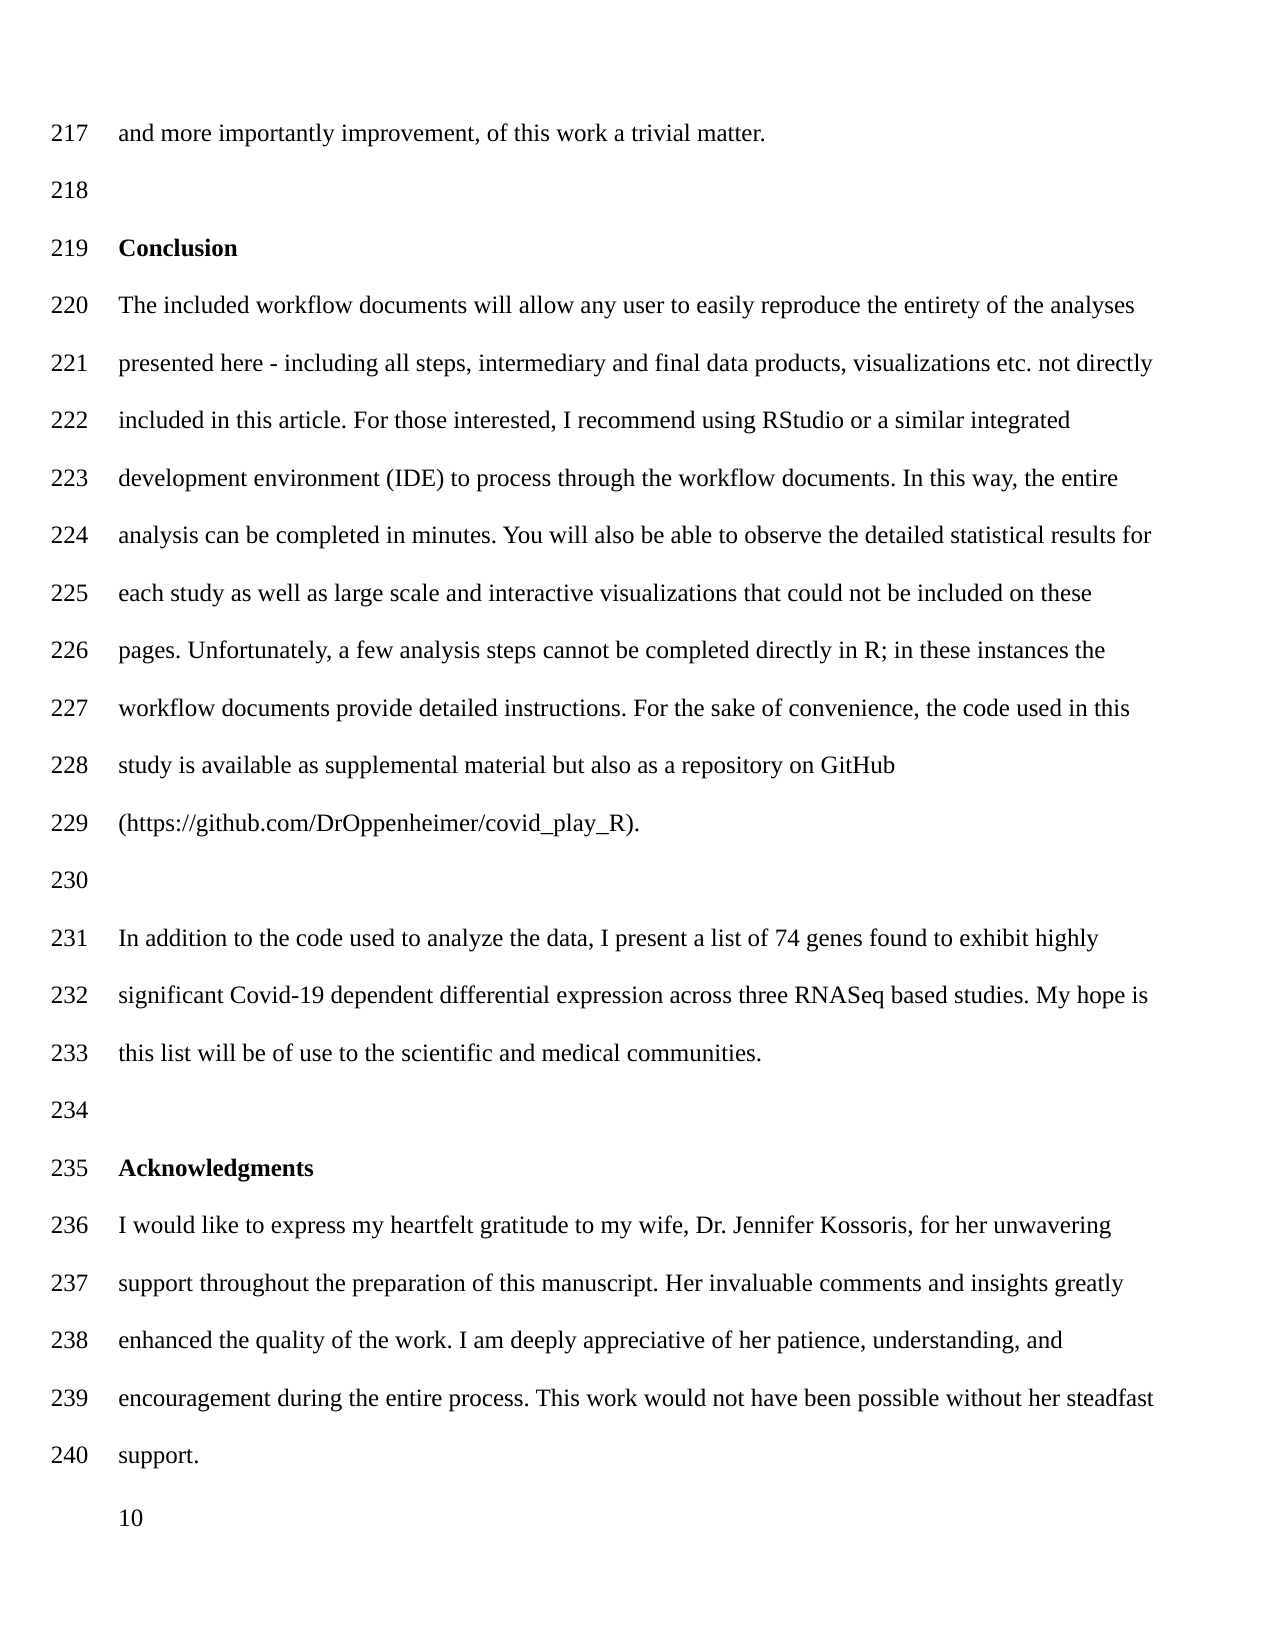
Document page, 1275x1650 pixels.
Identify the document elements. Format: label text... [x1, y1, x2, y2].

text Acknowledgments [118, 1153, 1157, 1182]
text In addition to the code used to analyze the data, I present a list of 74 genes found to exhibit highly significant Covid-19 dependent differential expression across three RNASeq based studies. My hope is this list will be of use to the scientific and medical communities. [118, 923, 1157, 1067]
text and more importantly improvement, of this work a trivial matter. [118, 118, 1157, 147]
text The included workflow documents will allow any user to easily reproduce the entirety of the analyses presented here - including all steps, intermediary and final data products, visualizations etc. not directly included in this article. For those interested, I recommend using RStudio or a similar integrated development environment (IDE) to process through the workflow documents. In this way, the entire analysis can be completed in minutes. You will also be able to observe the detailed statistical results for each study as well as large scale and interactive visualizations that could not be included on these pages. Unfortunately, a few analysis steps cannot be completed directly in R; in these instances the workflow documents provide detailed instructions. For the sake of convenience, the code used in this study is available as supplemental material but also as a repository on GitHub (https://github.com/DrOppenheimer/covid_play_R). [118, 291, 1157, 837]
text I would like to express my heartfelt gratitude to my wife, Dr. Jennifer Kossoris, for her unwavering support throughout the preparation of this manuscript. Her invaluable comments and insights greatly enhanced the quality of the work. I am deeply appreciative of her patience, understanding, and encouragement during the entire process. This work would not have been possible without her steadfast support. [118, 1211, 1157, 1469]
text Conclusion [118, 233, 1157, 262]
